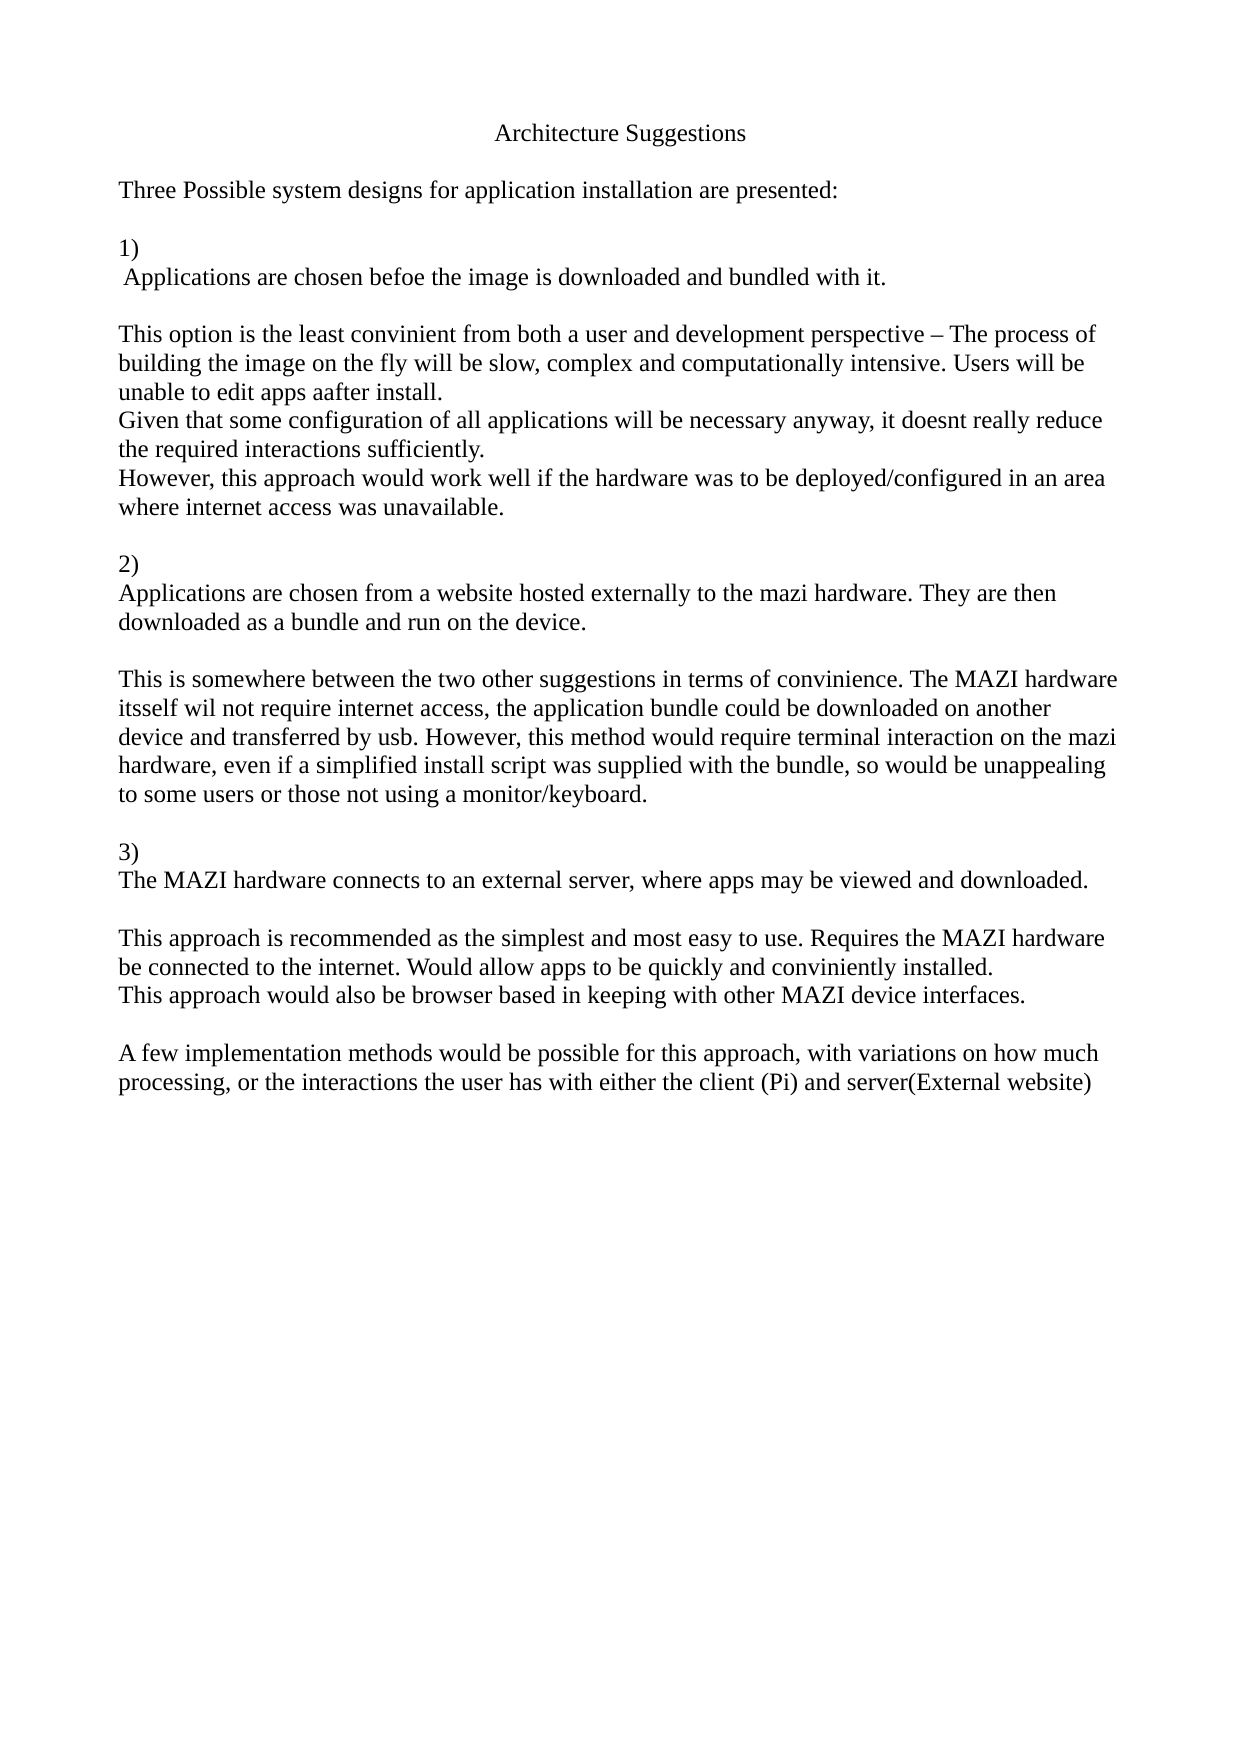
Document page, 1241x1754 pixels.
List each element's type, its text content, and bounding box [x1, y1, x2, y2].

text Applications are chosen befoe the image is downloaded and bundled with it. This option is the least convinient from both a user and development perspective – The process of building the image on the fly will be slow, complex and computationally intensive. Users will be unable to edit apps aafter install. Given that some configuration of all applications will be necessary anyway, it doesnt really reduce the required interactions sufficiently. However, this approach would work well if the hardware was to be deployed/configured in an area where internet access was unavailable. 2) [118, 262, 1122, 578]
text Three Possible system designs for application installation are presented: 1) [118, 176, 1122, 262]
text Architecture Suggestions [118, 118, 1122, 147]
text Applications are chosen from a website hosted externally to the mazi hardware. They are then downloaded as a bundle and run on the device. This is somewhere between the two other suggestions in terms of convinience. The MAZI hardware itsself wil not require internet access, the application bundle could be downloaded on another device and transferred by usb. However, this method would require terminal interaction on the mazi hardware, even if a simplified install script was supplied with the bundle, so would be unappealing to some users or those not using a monitor/keyboard. 3) [118, 578, 1122, 866]
text The MAZI hardware connects to an external server, where apps may be viewed and downloaded. This approach is recommended as the simplest and most easy to use. Requires the MAZI hardware be connected to the internet. Would allow apps to be quickly and conviniently installed. This approach would also be browser based in keeping with other MAZI device interfaces. A few implementation methods would be possible for this approach, with variations on how much processing, or the interactions the user has with either the client (Pi) and server(External website) [118, 866, 1122, 1096]
